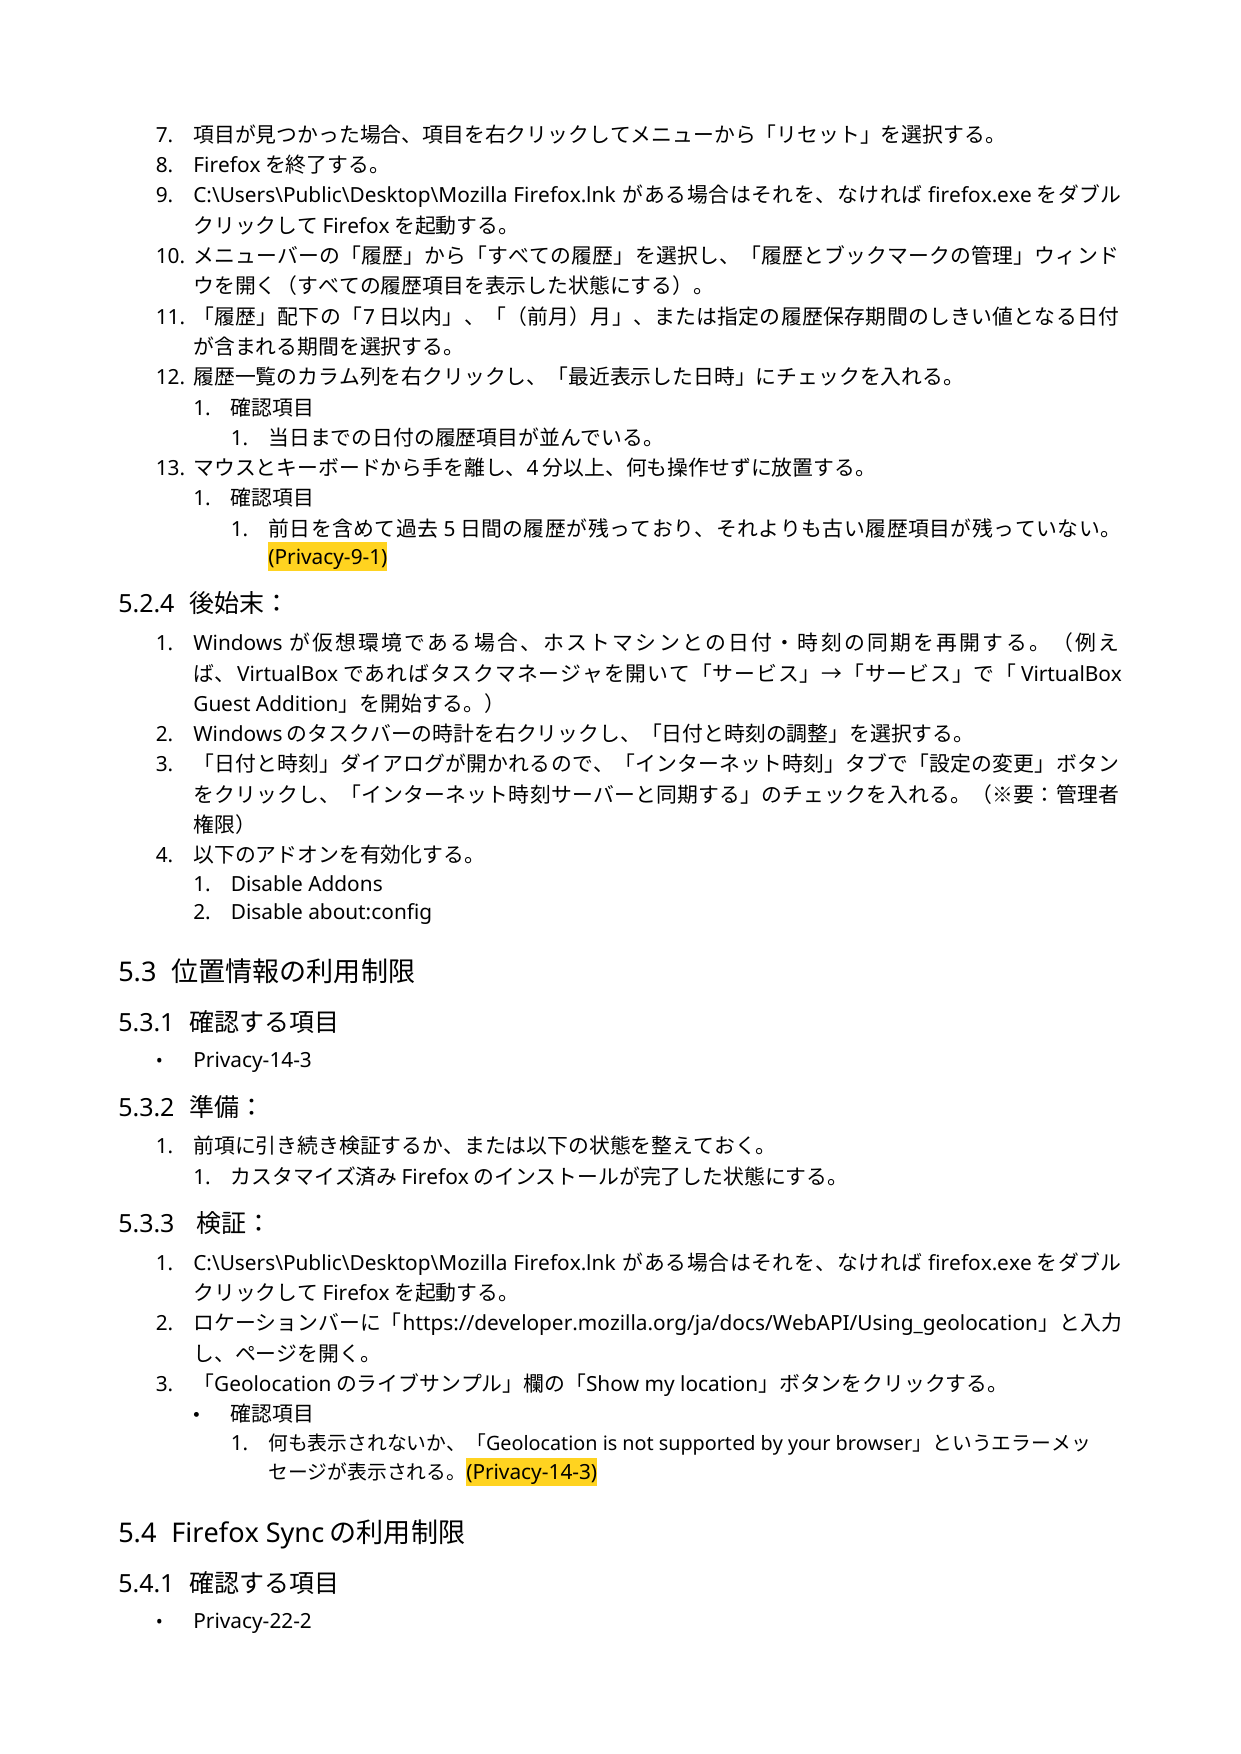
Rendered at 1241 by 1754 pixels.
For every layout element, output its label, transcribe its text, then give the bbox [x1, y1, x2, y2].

list ロケーションバーに「https://developer.mozilla.org/ja/docs/WebAPI/Using_geolocation」と入力し、ページを開く。 [156, 1307, 1122, 1367]
list 履歴一覧のカラム列を右クリックし、「最近表示した日時」にチェックを入れる。 [156, 360, 1122, 391]
list 確認項目 [193, 391, 1122, 421]
list Windowsのタスクバーの時計を右クリックし、「日付と時刻の調整」を選択する。 [156, 717, 1122, 748]
list Privacy-14-3 [156, 1046, 1122, 1074]
list 何も表示されないか、「Geolocation is not supported by your browser」というエラーメッセージが表示される。(Privacy-14-3) [231, 1428, 1122, 1486]
subtitle 検証： [118, 1203, 1122, 1239]
list 確認項目 [193, 482, 1122, 512]
subtitle 後始末： [118, 584, 1122, 620]
list C:\Users\Public\Desktop\Mozilla Firefox.lnk がある場合はそれを、なければfirefox.exeをダブルクリックしてFirefoxを起動する。 [156, 179, 1122, 239]
list メニューバーの「履歴」から「すべての履歴」を選択し、「履歴とブックマークの管理」ウィンドウを開く（すべての履歴項目を表示した状態にする）。 [156, 239, 1122, 300]
list 項目が見つかった場合、項目を右クリックしてメニューから「リセット」を選択する。 [156, 118, 1122, 148]
list Privacy-22-2 [156, 1606, 1122, 1634]
list Windowsが仮想環境である場合、ホストマシンとの日付・時刻の同期を再開する。（例えば、VirtualBoxであればタスクマネージャを開いて「サービス」→「サービス」で「VirtualBox Guest Addition」を開始する。） [156, 626, 1122, 717]
list 前項に引き続き検証するか、または以下の状態を整えておく。 [156, 1130, 1122, 1160]
list カスタマイズ済みFirefoxのインストールが完了した状態にする。 [193, 1160, 1122, 1190]
list 当日までの日付の履歴項目が並んでいる。 [231, 421, 1122, 451]
subtitle 確認する項目 [118, 1563, 1122, 1599]
list 「Geolocationのライブサンプル」欄の「Show my location」ボタンをクリックする。 [156, 1367, 1122, 1397]
list 「履歴」配下の「7日以内」、「（前月）月」、または指定の履歴保存期間のしきい値となる日付が含まれる期間を選択する。 [156, 300, 1122, 360]
list 「日付と時刻」ダイアログが開かれるので、「インターネット時刻」タブで「設定の変更」ボタンをクリックし、「インターネット時刻サーバーと同期する」のチェックを入れる。（※要：管理者権限） [156, 748, 1122, 838]
list マウスとキーボードから手を離し、4分以上、何も操作せずに放置する。 [156, 451, 1122, 482]
subtitle 位置情報の利用制限 [118, 950, 1122, 990]
list Disable about:config [193, 897, 1122, 926]
subtitle 確認する項目 [118, 1003, 1122, 1039]
subtitle Firefox Syncの利用制限 [118, 1511, 1122, 1550]
subtitle 準備： [118, 1087, 1122, 1123]
list Firefoxを終了する。 [156, 148, 1122, 179]
list 前日を含めて過去5日間の履歴が残っており、それよりも古い履歴項目が残っていない。(Privacy-9-1) [231, 512, 1122, 571]
list C:\Users\Public\Desktop\Mozilla Firefox.lnk がある場合はそれを、なければfirefox.exeをダブルクリックしてFirefoxを起動する。 [156, 1246, 1122, 1307]
list 以下のアドオンを有効化する。 [156, 838, 1122, 869]
list 確認項目 [193, 1397, 1122, 1428]
list Disable Addons [193, 869, 1122, 897]
